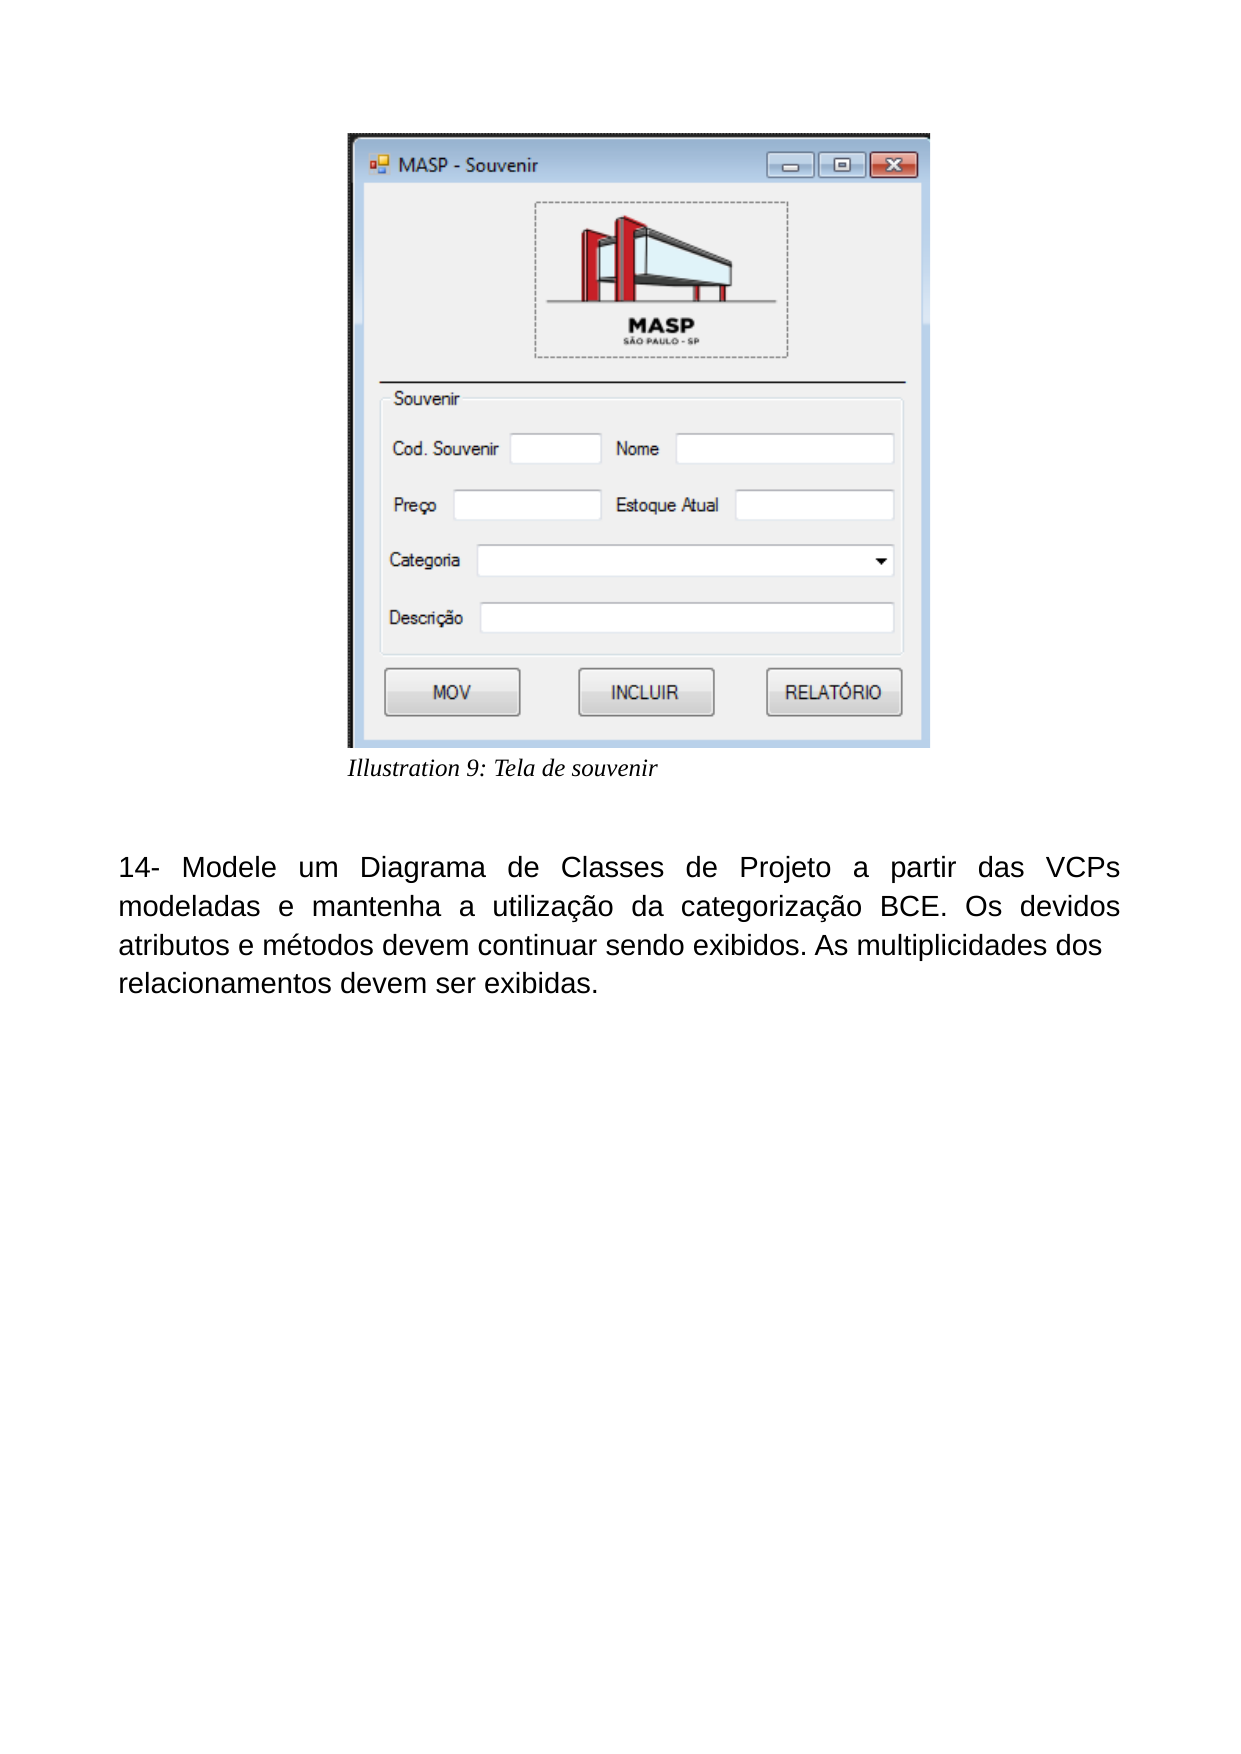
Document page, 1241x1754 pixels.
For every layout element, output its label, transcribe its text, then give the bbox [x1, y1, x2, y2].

text Illustration 9: Tela de souvenir [347, 748, 930, 781]
text relacionamentos devem ser exibidas. [118, 966, 1122, 999]
text 14- Modele um Diagrama de Classes de Projeto a partir das VCPs modeladas e mantenha a utilização da categorização BCE. Os devidos atributos e métodos devem continuar sendo exibidos. As multiplicidades dos [118, 850, 1122, 961]
picture [347, 133, 931, 748]
